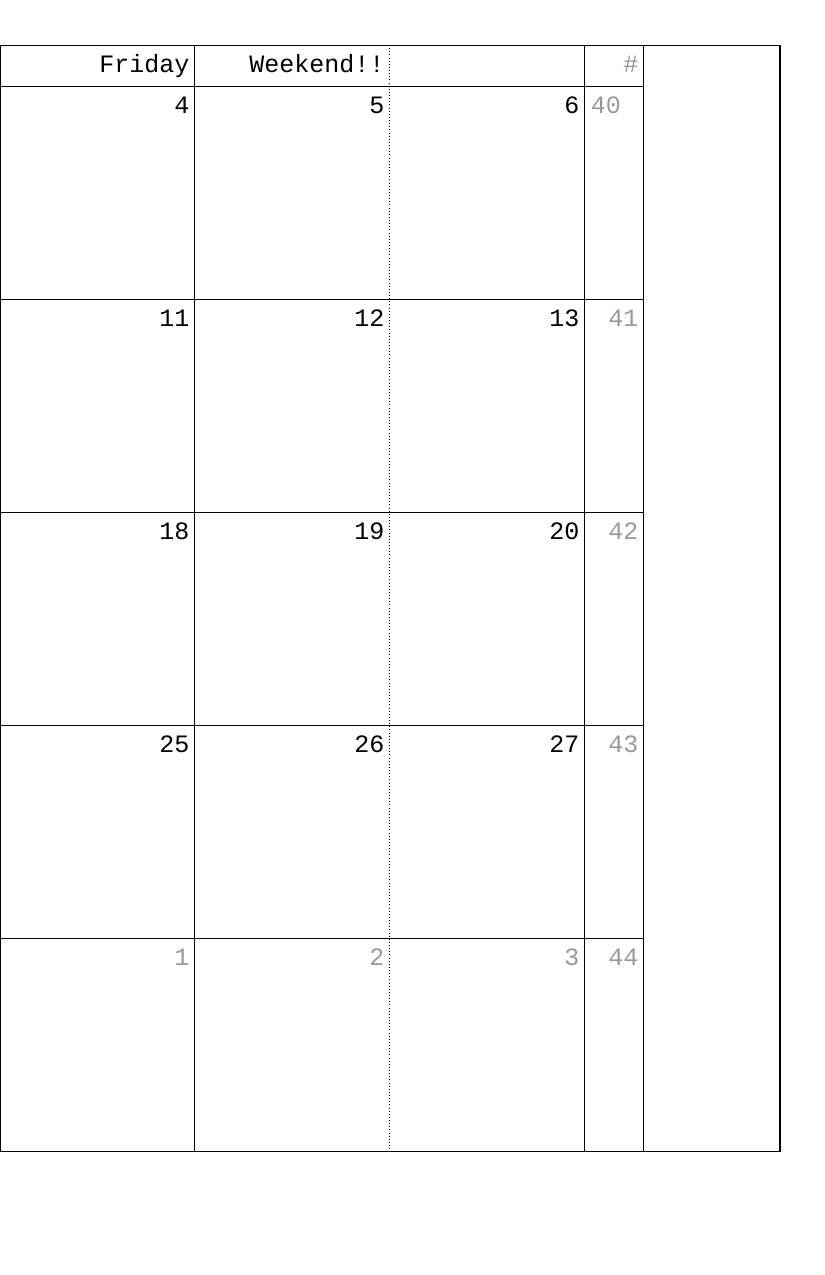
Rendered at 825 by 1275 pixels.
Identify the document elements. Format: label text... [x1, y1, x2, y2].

table_cell 27 [390, 726, 584, 938]
table_cell 1 [1, 939, 194, 1151]
table_cell 25 [1, 726, 194, 938]
table_header # [585, 46, 643, 86]
table_cell 2 [195, 939, 390, 1151]
table_cell 3 [390, 939, 584, 1151]
table_cell 26 [195, 726, 390, 938]
table_header Weekend!! [195, 46, 390, 86]
table_cell 11 [1, 300, 194, 512]
table_cell 44 [585, 939, 643, 1151]
table_cell 4 [1, 87, 194, 299]
table_cell 19 [195, 513, 390, 725]
table_cell 6 [390, 87, 584, 299]
table_cell 12 [195, 300, 390, 512]
table_cell 13 [390, 300, 584, 512]
table_cell 5 [195, 87, 390, 299]
table_cell 41 [585, 300, 643, 512]
table_header Friday [1, 46, 194, 86]
table_cell 43 [585, 726, 643, 938]
table_header [644, 46, 779, 1151]
table_cell 18 [1, 513, 194, 725]
table_header [390, 46, 584, 86]
table_cell 20 [390, 513, 584, 725]
table_cell 42 [585, 513, 643, 725]
table_cell 40 [585, 87, 643, 299]
